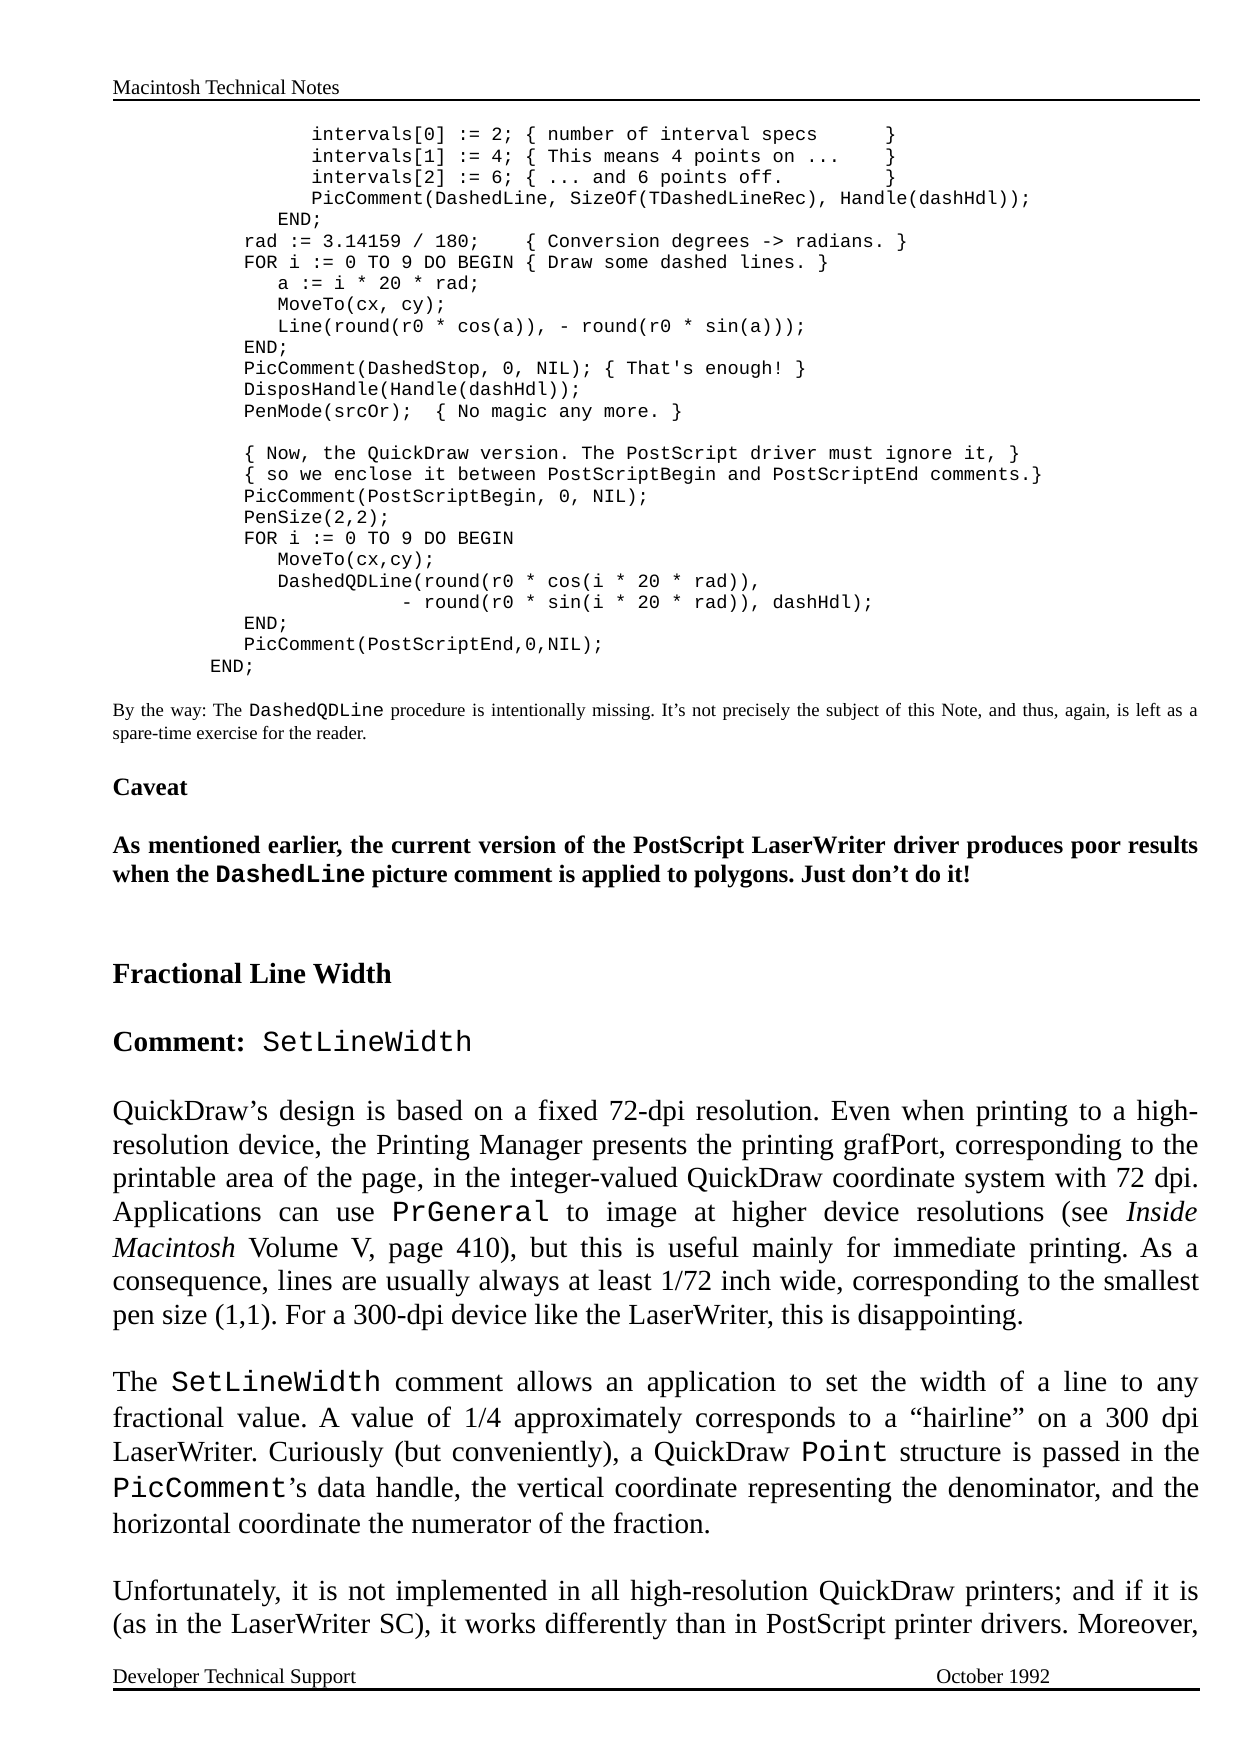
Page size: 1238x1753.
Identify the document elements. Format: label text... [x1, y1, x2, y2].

text END; [187, 614, 1200, 635]
text PenMode(srcOr); { No magic any more. } [187, 401, 1200, 423]
text DisposHandle(Handle(dashHdl)); [187, 380, 1200, 401]
text { Now, the QuickDraw version. The PostScript driver must ignore it, } [187, 444, 1200, 465]
text a := i * 20 * rad; [187, 274, 1200, 295]
text END; [187, 210, 1200, 231]
text MoveTo(cx,cy); [187, 550, 1200, 571]
text - round(r0 * sin(i * 20 * rad)), dashHdl); [187, 593, 1200, 614]
text Comment: SetLineWidth [112, 1024, 1200, 1060]
text Caveat [112, 772, 1200, 801]
text { so we enclose it between PostScriptBegin and PostScriptEnd comments.} [187, 465, 1200, 486]
text intervals[2] := 6; { ... and 6 points off. } [187, 168, 1200, 189]
text QuickDraw’s design is based on a fixed 72-dpi resolution. Even when printing to a high-resolution device, the Printing Manager presents the printing grafPort, corresponding to the printable area of the page, in the integer-valued QuickDraw coordinate system with 72 dpi. Applications can use PrGeneral to image at higher device resolutions (see Inside Macintosh Volume V, page 410), but this is useful mainly for immediate printing. As a consequence, lines are usually always at least 1/72 inch wide, corresponding to the smallest pen size (1,1). For a 300-dpi device like the LaserWriter, this is disappointing. [112, 1093, 1200, 1331]
text PicComment(DashedStop, 0, NIL); { That's enough! } [187, 359, 1200, 380]
text The SetLineWidth comment allows an application to set the width of a line to any fractional value. A value of 1/4 approximately corresponds to a “hairline” on a 300 dpi LaserWriter. Curiously (but conveniently), a QuickDraw Point structure is passed in the PicComment’s data handle, the vertical coordinate representing the denominator, and the horizontal coordinate the numerator of the fraction. [112, 1364, 1200, 1539]
text rad := 3.14159 / 180; { Conversion degrees -> radians. } [187, 231, 1200, 253]
text END; [187, 656, 1200, 678]
text As mentioned earlier, the current version of the PostScript LaserWriter driver produces poor results when the DashedLine picture comment is applied to polygons. Just don’t do it! [112, 830, 1200, 889]
text PicComment(DashedLine, SizeOf(TDashedLineRec), Handle(dashHdl)); [187, 189, 1200, 210]
text Unfortunately, it is not implemented in all high-resolution QuickDraw printers; and if it is (as in the LaserWriter SC), it works differently than in PostScript printer drivers. Moreover, [112, 1573, 1200, 1640]
text MoveTo(cx, cy); [187, 295, 1200, 316]
text intervals[1] := 4; { This means 4 points on ... } [187, 146, 1200, 168]
text END; [187, 338, 1200, 359]
text PicComment(PostScriptBegin, 0, NIL); [187, 486, 1200, 508]
text intervals[0] := 2; { number of interval specs } [187, 125, 1200, 146]
text By the way: The DashedQDLine procedure is intentionally missing. It’s not precisely the subject of this Note, and thus, again, is left as a spare-time exercise for the reader. [112, 699, 1200, 744]
text PenSize(2,2); [187, 508, 1200, 529]
text Line(round(r0 * cos(a)), - round(r0 * sin(a))); [187, 316, 1200, 338]
text PicComment(PostScriptEnd,0,NIL); [187, 635, 1200, 656]
text DashedQDLine(round(r0 * cos(i * 20 * rad)), [187, 571, 1200, 593]
text FOR i := 0 TO 9 DO BEGIN { Draw some dashed lines. } [187, 253, 1200, 274]
text FOR i := 0 TO 9 DO BEGIN [187, 529, 1200, 550]
text Fractional Line Width [112, 957, 1200, 990]
